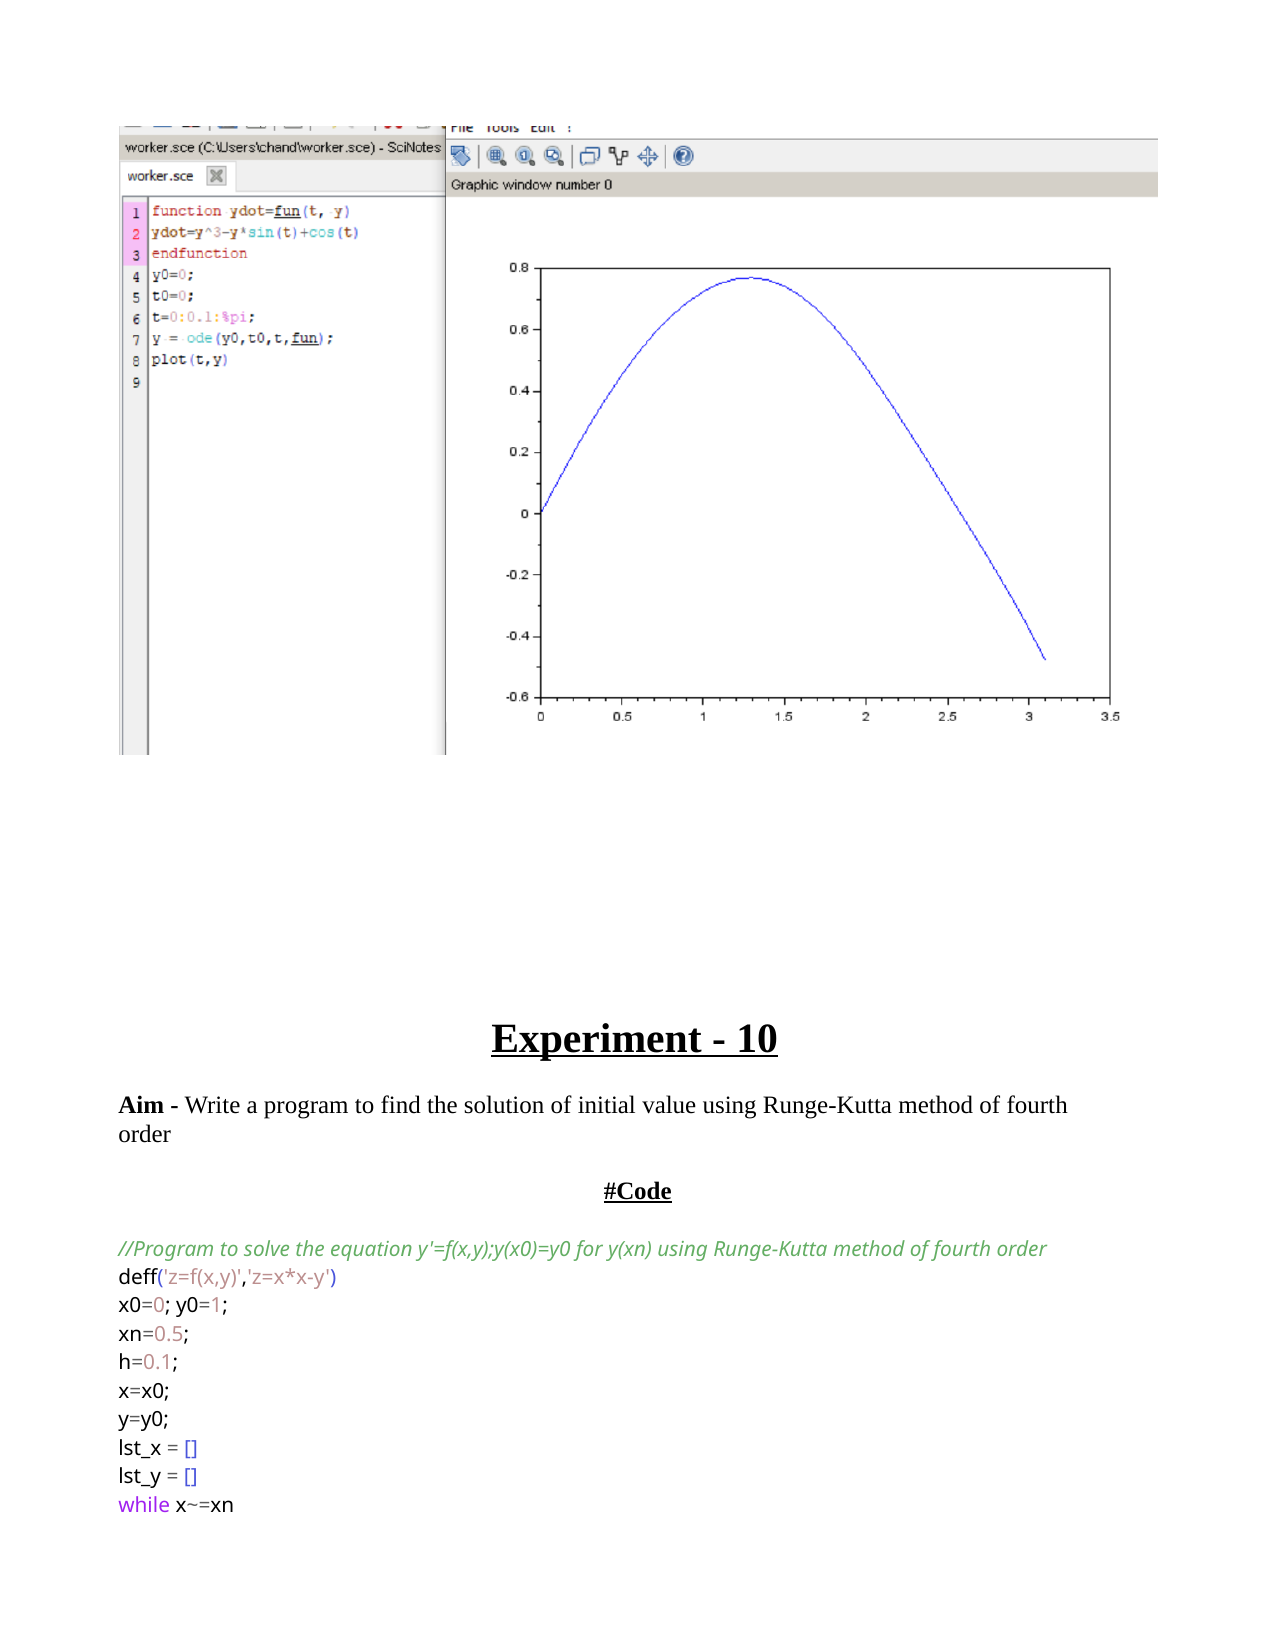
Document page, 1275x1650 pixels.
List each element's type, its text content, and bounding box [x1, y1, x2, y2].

text deff('z=f(x,y)','z=x*x-y') [118, 1262, 1157, 1291]
text y=y0; [118, 1404, 1157, 1433]
picture [119, 126, 1158, 755]
text x=x0; [118, 1376, 1157, 1404]
text xn=0.5; [118, 1319, 1157, 1347]
text lst_y = [] [118, 1461, 1157, 1490]
text Experiment - 10 [118, 1013, 1157, 1061]
text lst_x = [] [118, 1433, 1157, 1461]
text while x~=xn [118, 1490, 1157, 1518]
text x0=0; y0=1; [118, 1291, 1157, 1319]
text Aim - Write a program to find the solution of initial value using Runge-Kutta method of fourth [118, 1090, 1157, 1119]
text //Program to solve the equation y'=f(x,y);y(x0)=y0 for y(xn) using Runge-Kutta method of fourth order [118, 1234, 1157, 1262]
text order [118, 1119, 1157, 1147]
text #Code [118, 1176, 1157, 1205]
text h=0.1; [118, 1347, 1157, 1376]
